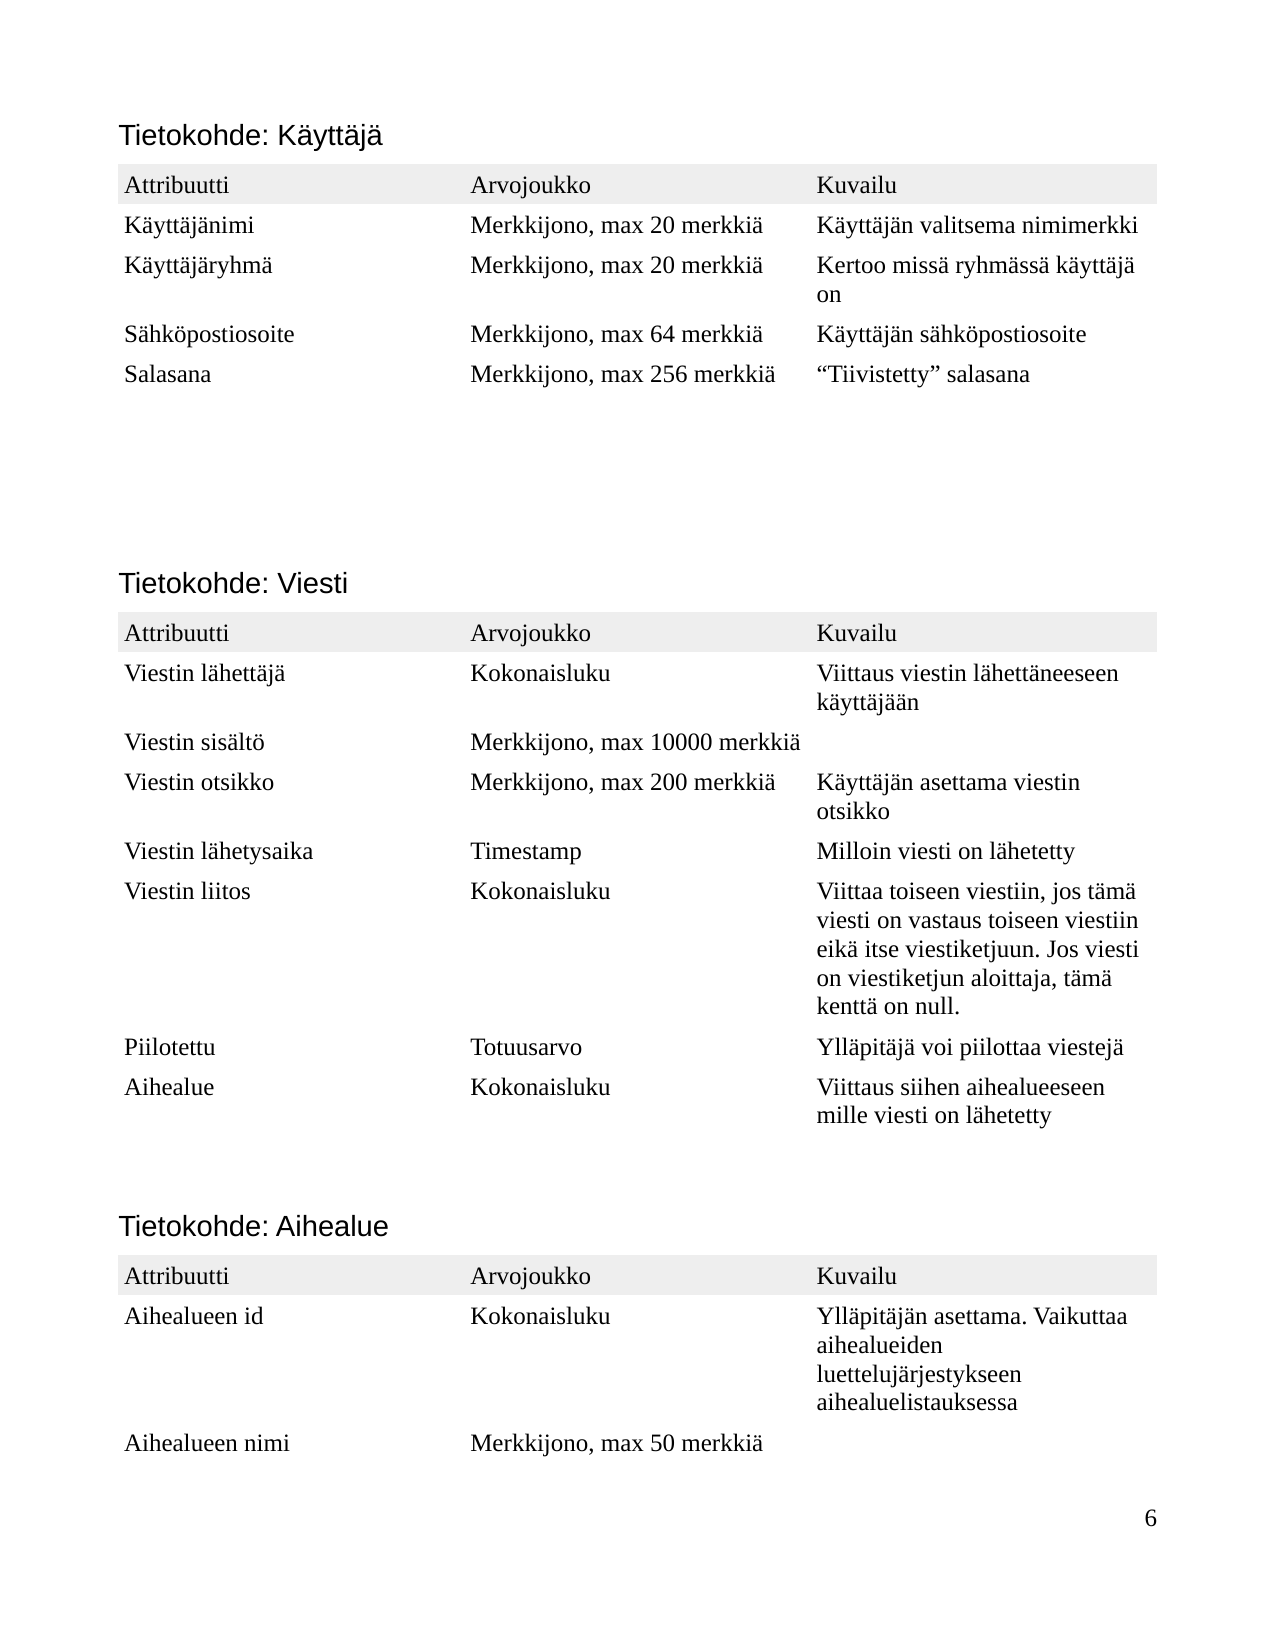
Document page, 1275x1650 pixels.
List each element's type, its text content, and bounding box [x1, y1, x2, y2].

table_cell Aihealueen nimi [118, 1422, 464, 1462]
table_cell Timestamp [464, 831, 811, 871]
table_cell “Tiivistetty” salasana [811, 354, 1157, 394]
table_cell [811, 1422, 1157, 1462]
table_header Attribuutti [118, 164, 464, 204]
table_cell Kokonaisluku [464, 871, 811, 1026]
table_cell Käyttäjän sähköpostiosoite [811, 314, 1157, 354]
subtitle Tietokohde: Käyttäjä [118, 118, 1157, 152]
table_cell Viittaus siihen aihealueeseen mille viesti on lähetetty [811, 1066, 1157, 1135]
table_cell Piilotettu [118, 1026, 464, 1066]
table_cell Milloin viesti on lähetetty [811, 831, 1157, 871]
table_cell Viestin otsikko [118, 762, 464, 831]
table_cell Merkkijono, max 10000 merkkiä [464, 721, 811, 762]
table_cell Merkkijono, max 20 merkkiä [464, 245, 811, 313]
table_cell Käyttäjän asettama viestin otsikko [811, 762, 1157, 831]
table_header Kuvailu [811, 1255, 1157, 1295]
table_cell Merkkijono, max 256 merkkiä [464, 354, 811, 394]
table_cell Käyttäjän valitsema nimimerkki [811, 204, 1157, 244]
table_cell Kokonaisluku [464, 1066, 811, 1135]
table_cell Käyttäjäryhmä [118, 245, 464, 313]
table_cell [811, 721, 1157, 762]
table_header Arvojoukko [464, 1255, 811, 1295]
table_cell Merkkijono, max 20 merkkiä [464, 204, 811, 244]
table_header Attribuutti [118, 1255, 464, 1295]
table_cell Merkkijono, max 200 merkkiä [464, 762, 811, 831]
table_header Kuvailu [811, 612, 1157, 652]
table_cell Sähköpostiosoite [118, 314, 464, 354]
table_cell Ylläpitäjän asettama. Vaikuttaa aihealueiden luettelujärjestykseen aihealuelistauksessa [811, 1295, 1157, 1422]
table_cell Viestin lähetysaika [118, 831, 464, 871]
subtitle Tietokohde: Viesti [118, 566, 1157, 600]
table_header Arvojoukko [464, 612, 811, 652]
table_cell Aihealue [118, 1066, 464, 1135]
table_cell Aihealueen id [118, 1295, 464, 1422]
table_cell Salasana [118, 354, 464, 394]
table_cell Merkkijono, max 64 merkkiä [464, 314, 811, 354]
table_cell Käyttäjänimi [118, 204, 464, 244]
table_cell Kokonaisluku [464, 1295, 811, 1422]
table_cell Kokonaisluku [464, 653, 811, 721]
table_cell Merkkijono, max 50 merkkiä [464, 1422, 811, 1462]
table_header Kuvailu [811, 164, 1157, 204]
table_cell Kertoo missä ryhmässä käyttäjä on [811, 245, 1157, 313]
table_cell Viittaus viestin lähettäneeseen käyttäjään [811, 653, 1157, 721]
table_cell Viittaa toiseen viestiin, jos tämä viesti on vastaus toiseen viestiin eikä itse viestiketjuun. Jos viesti on viestiketjun aloittaja, tämä kenttä on null. [811, 871, 1157, 1026]
subtitle Tietokohde: Aihealue [118, 1209, 1157, 1243]
table_header Attribuutti [118, 612, 464, 652]
table_header Arvojoukko [464, 164, 811, 204]
table_cell Viestin liitos [118, 871, 464, 1026]
table_cell Totuusarvo [464, 1026, 811, 1066]
table_cell Viestin lähettäjä [118, 653, 464, 721]
table_cell Ylläpitäjä voi piilottaa viestejä [811, 1026, 1157, 1066]
table_cell Viestin sisältö [118, 721, 464, 762]
